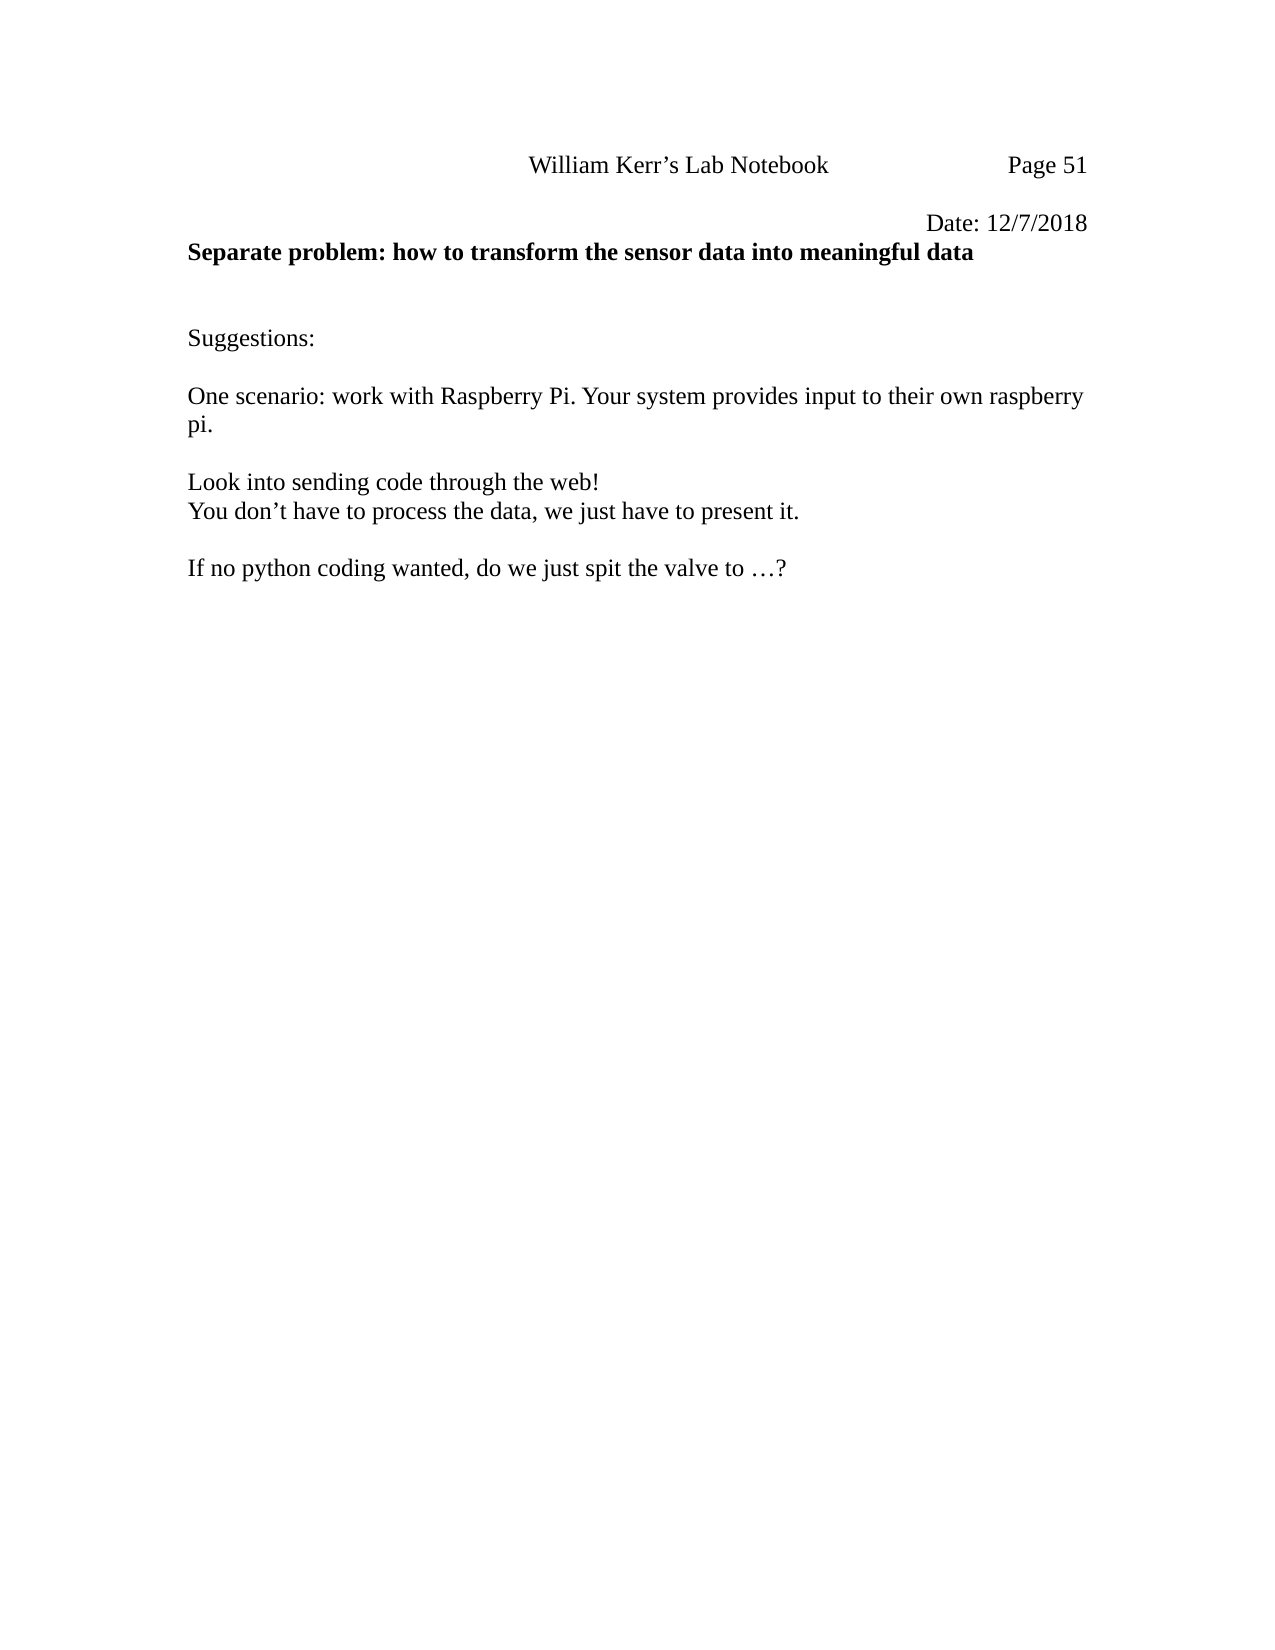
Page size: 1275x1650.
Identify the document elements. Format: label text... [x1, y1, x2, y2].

text Suggestions: [187, 323, 1087, 352]
text Look into sending code through the web! [187, 467, 1087, 496]
text Separate problem: how to transform the sensor data into meaningful data [187, 237, 1087, 266]
text Date: 12/7/2018 [187, 208, 1087, 237]
text You don’t have to process the data, we just have to present it. [187, 496, 1087, 524]
text One scenario: work with Raspberry Pi. Your system provides input to their own raspberry pi. [187, 381, 1087, 438]
text If no python coding wanted, do we just spit the valve to …? [187, 553, 1087, 582]
